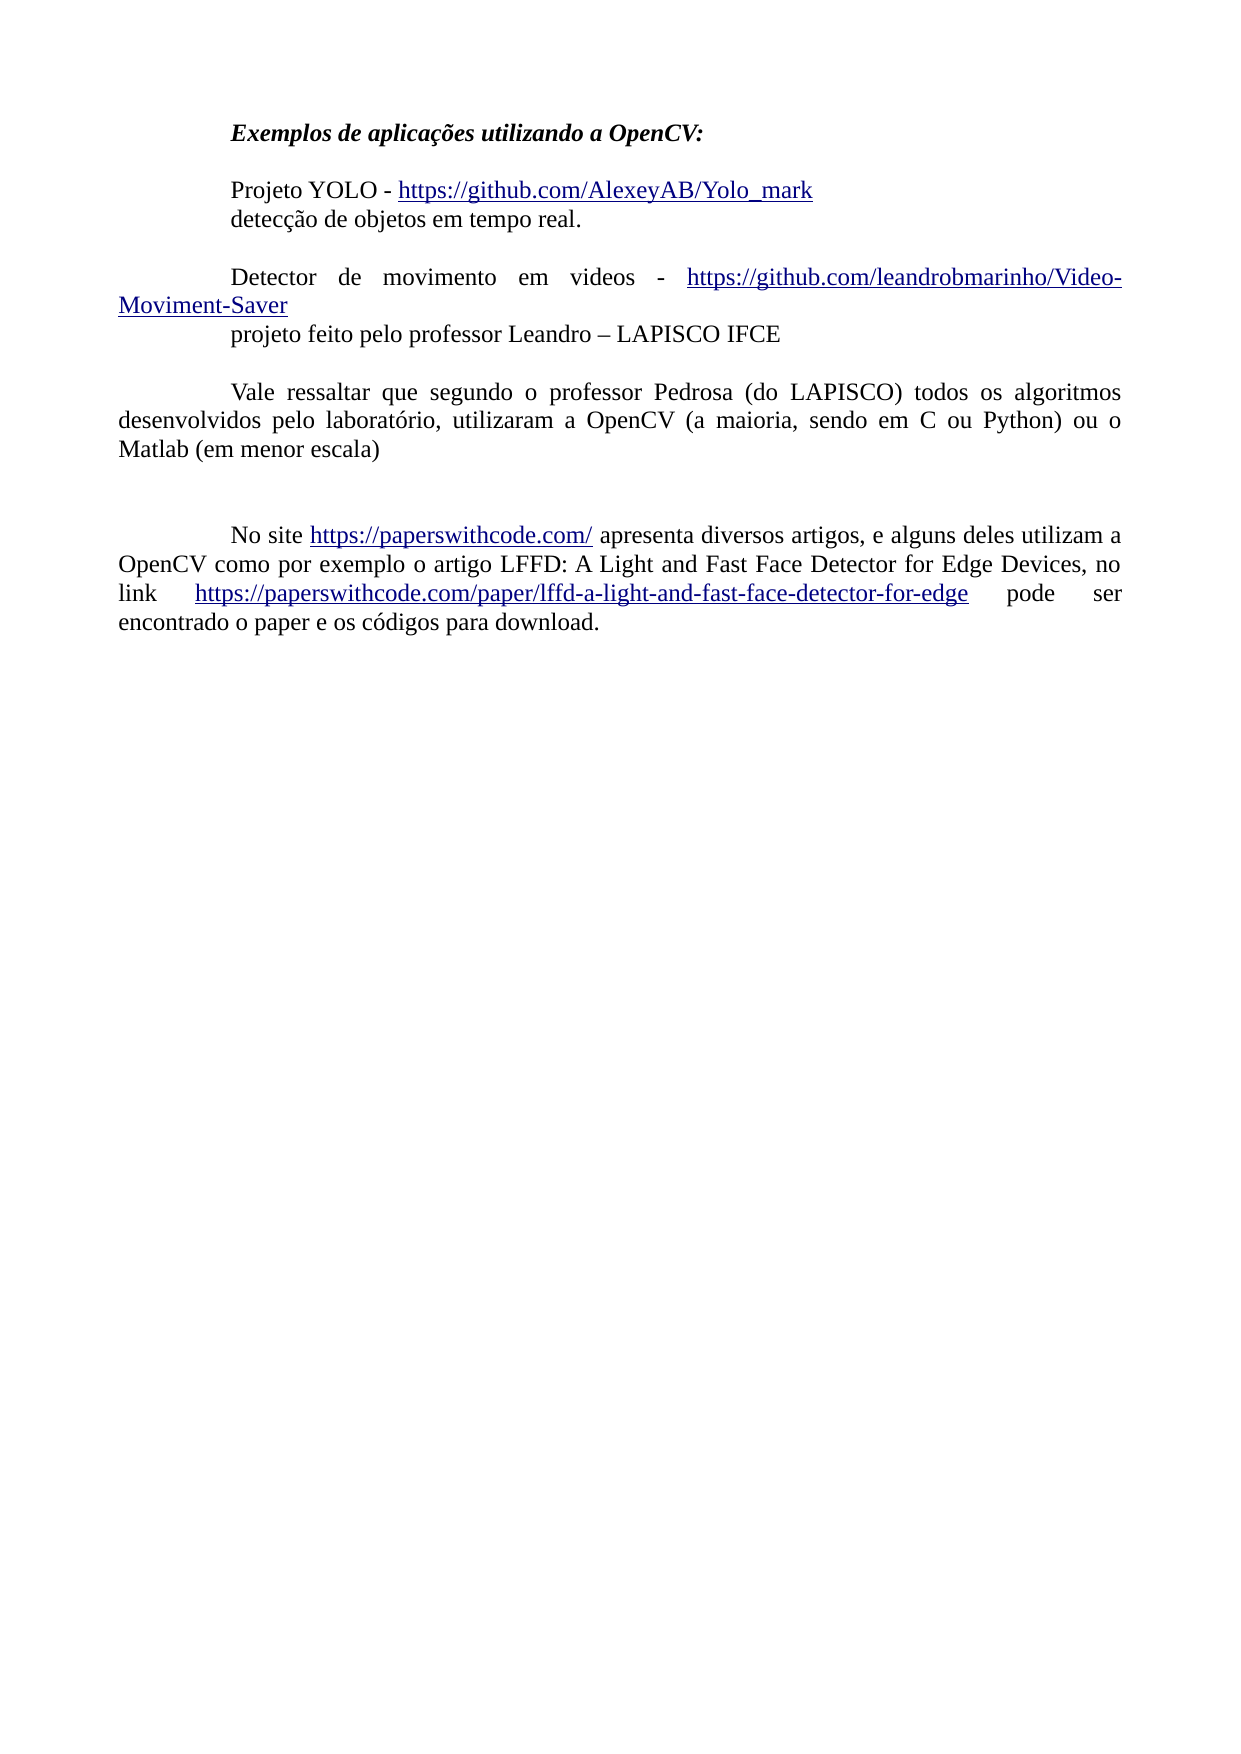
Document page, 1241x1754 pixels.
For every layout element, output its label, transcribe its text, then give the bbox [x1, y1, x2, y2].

text Vale ressaltar que segundo o professor Pedrosa (do LAPISCO) todos os algoritmos desenvolvidos pelo laboratório, utilizaram a OpenCV (a maioria, sendo em C ou Python) ou o Matlab (em menor escala) [118, 377, 1122, 463]
text detecção de objetos em tempo real. [118, 204, 1122, 233]
text Detector de movimento em videos - https://github.com/leandrobmarinho/Video-Moviment-Saver [118, 262, 1122, 319]
text Exemplos de aplicações utilizando a OpenCV: [118, 118, 1122, 147]
text Projeto YOLO - https://github.com/AlexeyAB/Yolo_mark [118, 176, 1122, 204]
text No site https://paperswithcode.com/ apresenta diversos artigos, e alguns deles utilizam a OpenCV como por exemplo o artigo LFFD: A Light and Fast Face Detector for Edge Devices, no link https://paperswithcode.com/paper/lffd-a-light-and-fast-face-detector-for-edge pode ser encontrado o paper e os códigos para download. [118, 521, 1122, 636]
text projeto feito pelo professor Leandro – LAPISCO IFCE [118, 319, 1122, 348]
